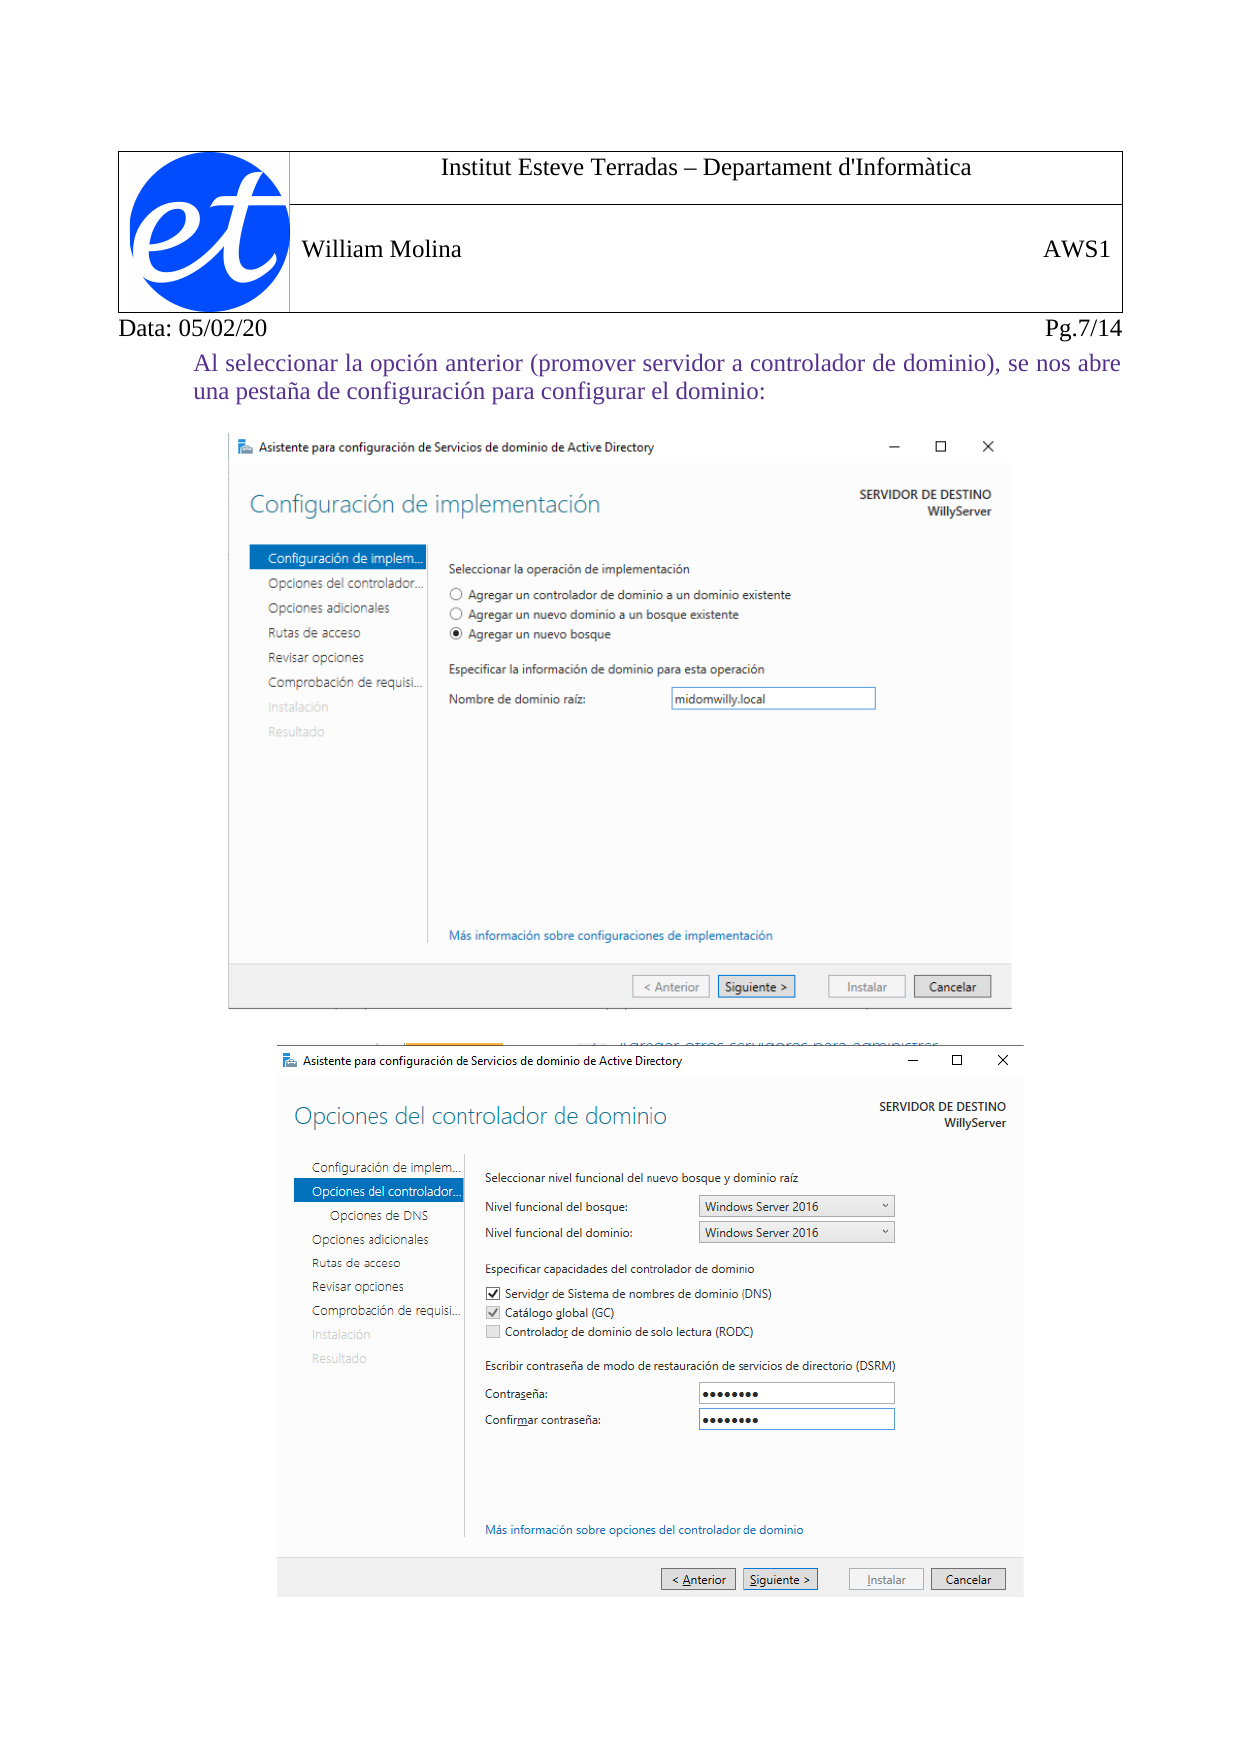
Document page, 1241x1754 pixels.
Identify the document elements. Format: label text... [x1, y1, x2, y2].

list Al seleccionar la opción anterior (promover servidor a controlador de dominio), se nos abre una pestaña de configuración para configurar el dominio: [156, 348, 1122, 405]
picture [129, 152, 290, 312]
picture [277, 1043, 1024, 1597]
picture [228, 433, 1012, 1010]
